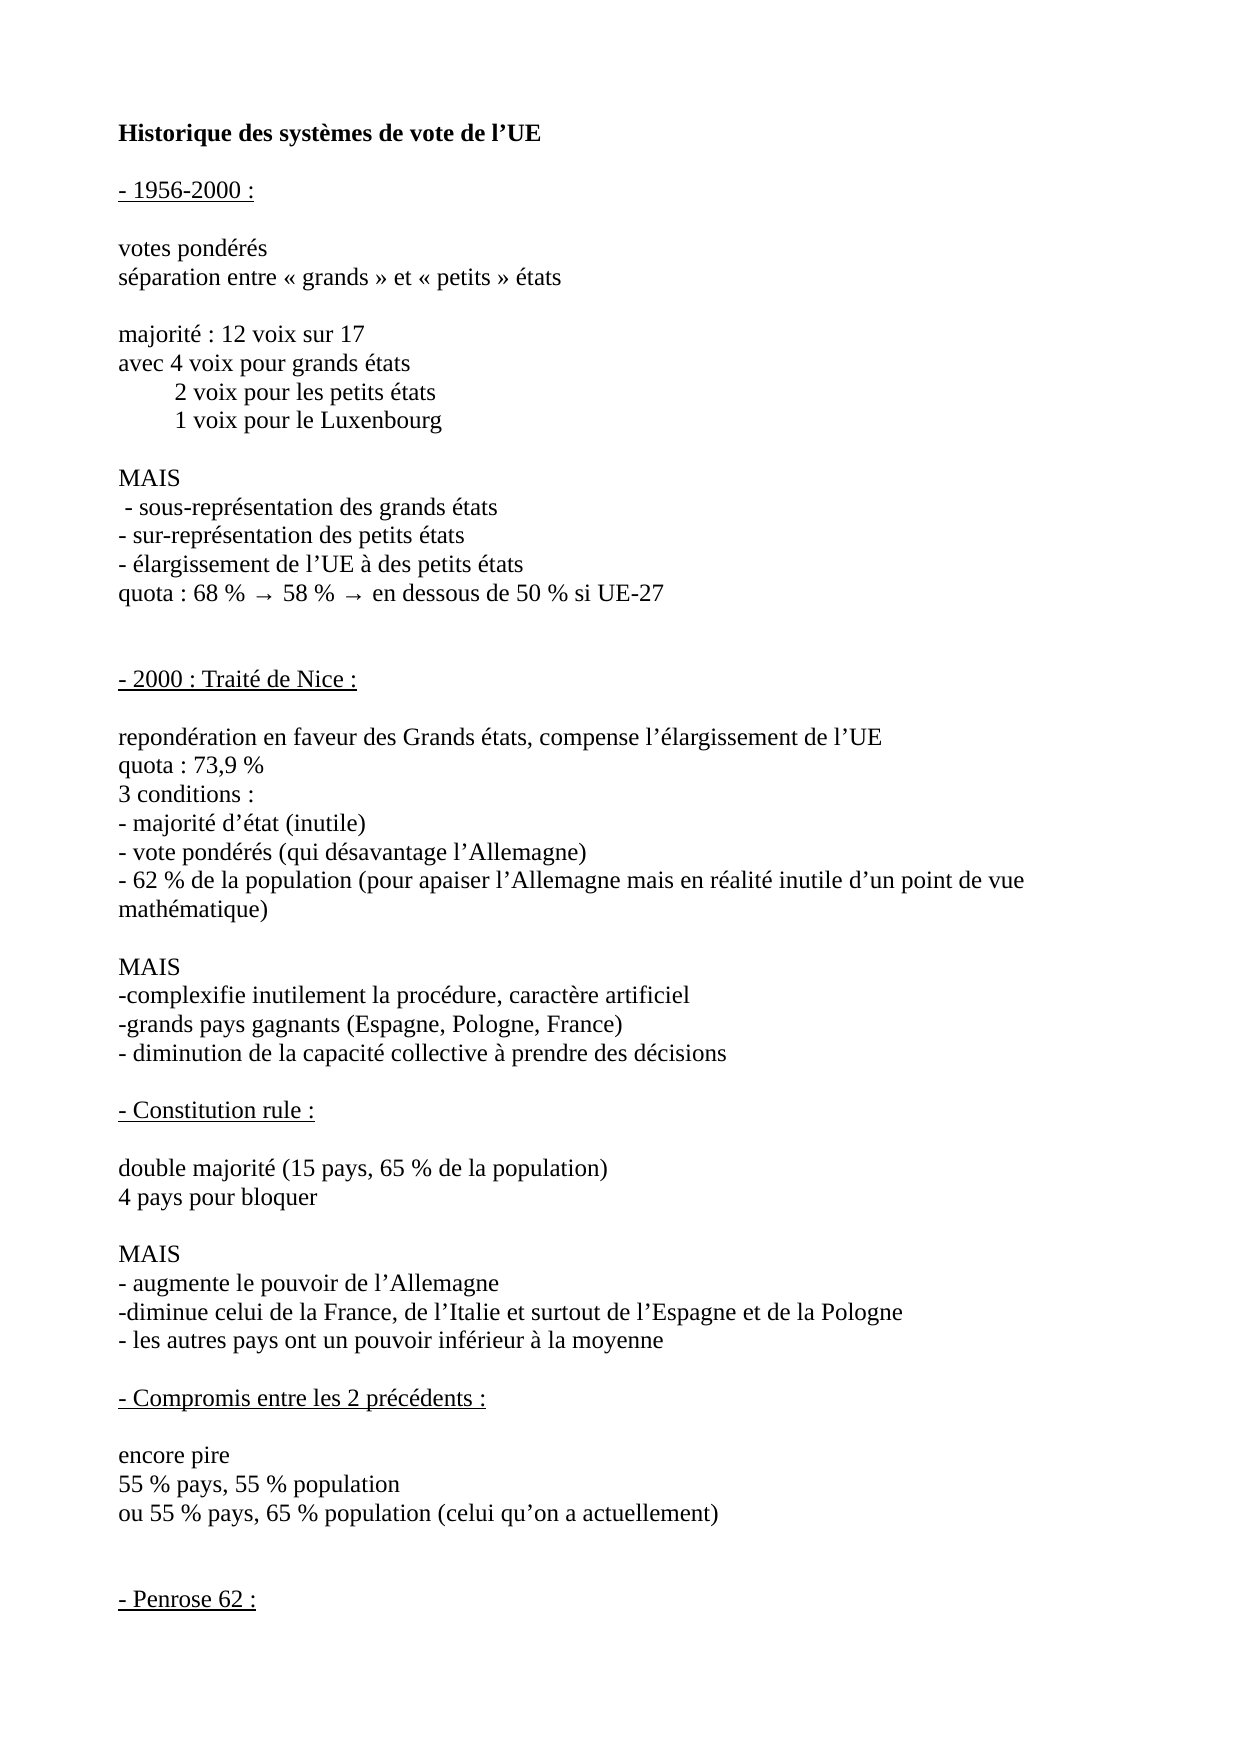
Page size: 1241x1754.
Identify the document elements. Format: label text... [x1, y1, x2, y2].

text quota : 73,9 % [118, 751, 1122, 779]
text MAIS [118, 463, 1122, 492]
text - majorité d’état (inutile) [118, 808, 1122, 837]
text majorité : 12 voix sur 17 [118, 319, 1122, 348]
text encore pire [118, 1441, 1122, 1469]
text MAIS [118, 1239, 1122, 1268]
text séparation entre « grands » et « petits » états [118, 262, 1122, 291]
text ou 55 % pays, 65 % population (celui qu’on a actuellement) [118, 1498, 1122, 1527]
text - 1956-2000 : [118, 176, 1122, 204]
text -complexifie inutilement la procédure, caractère artificiel [118, 981, 1122, 1009]
text - les autres pays ont un pouvoir inférieur à la moyenne [118, 1326, 1122, 1354]
text - Penrose 62 : [118, 1584, 1122, 1613]
text - 62 % de la population (pour apaiser l’Allemagne mais en réalité inutile d’un point de vue mathématique) [118, 866, 1122, 923]
text quota : 68 % → 58 % → en dessous de 50 % si UE-27 [118, 578, 1122, 607]
text 2 voix pour les petits états [118, 377, 1122, 406]
text - élargissement de l’UE à des petits états [118, 549, 1122, 578]
text double majorité (15 pays, 65 % de la population) [118, 1153, 1122, 1182]
text Historique des systèmes de vote de l’UE [118, 118, 1122, 147]
text - vote pondérés (qui désavantage l’Allemagne) [118, 837, 1122, 866]
text 55 % pays, 55 % population [118, 1469, 1122, 1498]
text - augmente le pouvoir de l’Allemagne [118, 1268, 1122, 1297]
text - Constitution rule : [118, 1096, 1122, 1124]
text repondération en faveur des Grands états, compense l’élargissement de l’UE [118, 722, 1122, 751]
text - Compromis entre les 2 précédents : [118, 1383, 1122, 1412]
text - diminution de la capacité collective à prendre des décisions [118, 1038, 1122, 1067]
text -diminue celui de la France, de l’Italie et surtout de l’Espagne et de la Pologne [118, 1297, 1122, 1326]
text - sous-représentation des grands états [118, 492, 1122, 521]
text votes pondérés [118, 233, 1122, 262]
text 3 conditions : [118, 779, 1122, 808]
text - sur-représentation des petits états [118, 521, 1122, 549]
text -grands pays gagnants (Espagne, Pologne, France) [118, 1009, 1122, 1038]
text - 2000 : Traité de Nice : [118, 664, 1122, 693]
text 1 voix pour le Luxenbourg [118, 406, 1122, 434]
text avec 4 voix pour grands états [118, 348, 1122, 377]
text 4 pays pour bloquer [118, 1182, 1122, 1211]
text MAIS [118, 952, 1122, 981]
